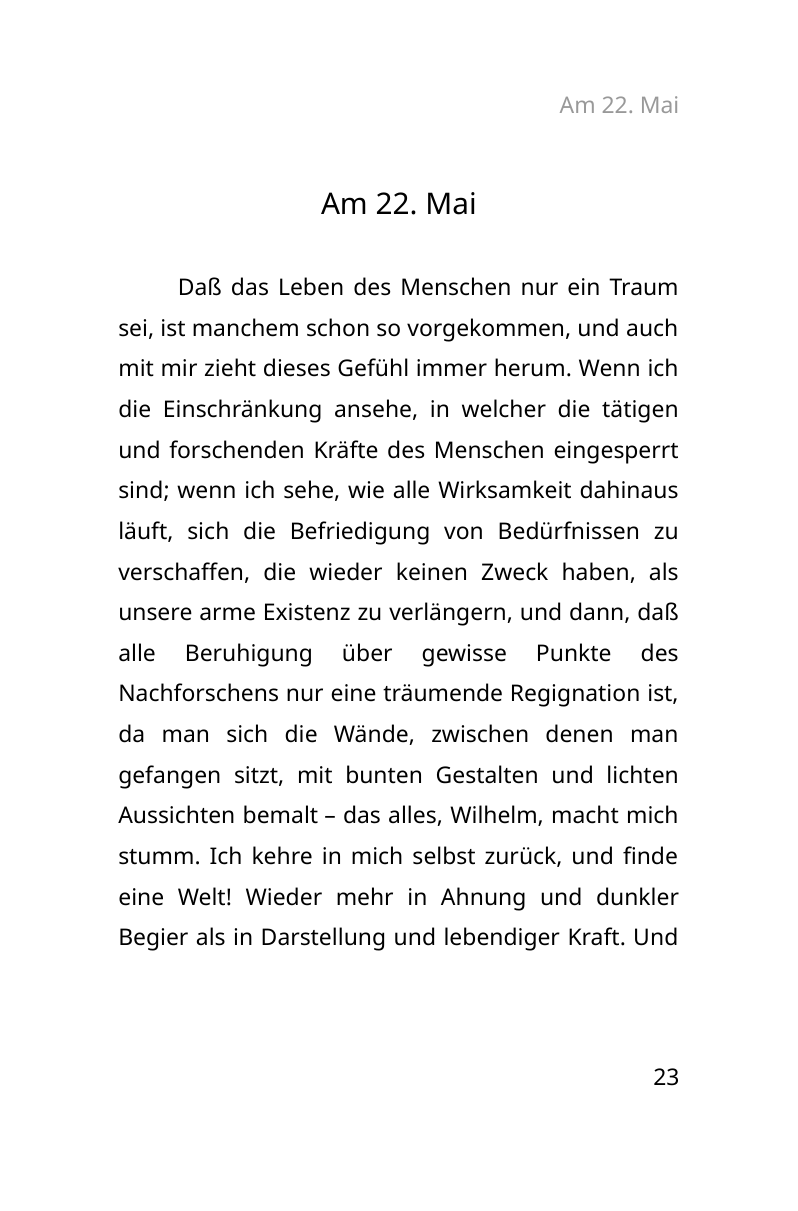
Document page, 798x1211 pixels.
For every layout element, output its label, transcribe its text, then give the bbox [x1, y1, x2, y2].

subtitle Am 22. Mai [118, 149, 679, 223]
text Daß das Leben des Menschen nur ein Traum sei, ist manchem schon so vorgekommen, und auch mit mir zieht dieses Gefühl immer herum. Wenn ich die Einschränkung ansehe, in welcher die tätigen und forschenden Kräfte des Menschen eingesperrt sind; wenn ich sehe, wie alle Wirksamkeit dahinaus läuft, sich die Befriedigung von Bedürfnissen zu verschaffen, die wieder keinen Zweck haben, als unsere arme Existenz zu verlängern, und dann, daß alle Beruhigung über gewisse Punkte des Nachforschens nur eine träumende Regignation ist, da man sich die Wände, zwischen denen man gefangen sitzt, mit bunten Gestalten und lichten Aussichten bemalt – das alles, Wilhelm, macht mich stumm. Ich kehre in mich selbst zurück, und finde eine Welt! Wieder mehr in Ahnung und dunkler Begier als in Darstellung und lebendiger Kraft. Und [118, 247, 679, 952]
